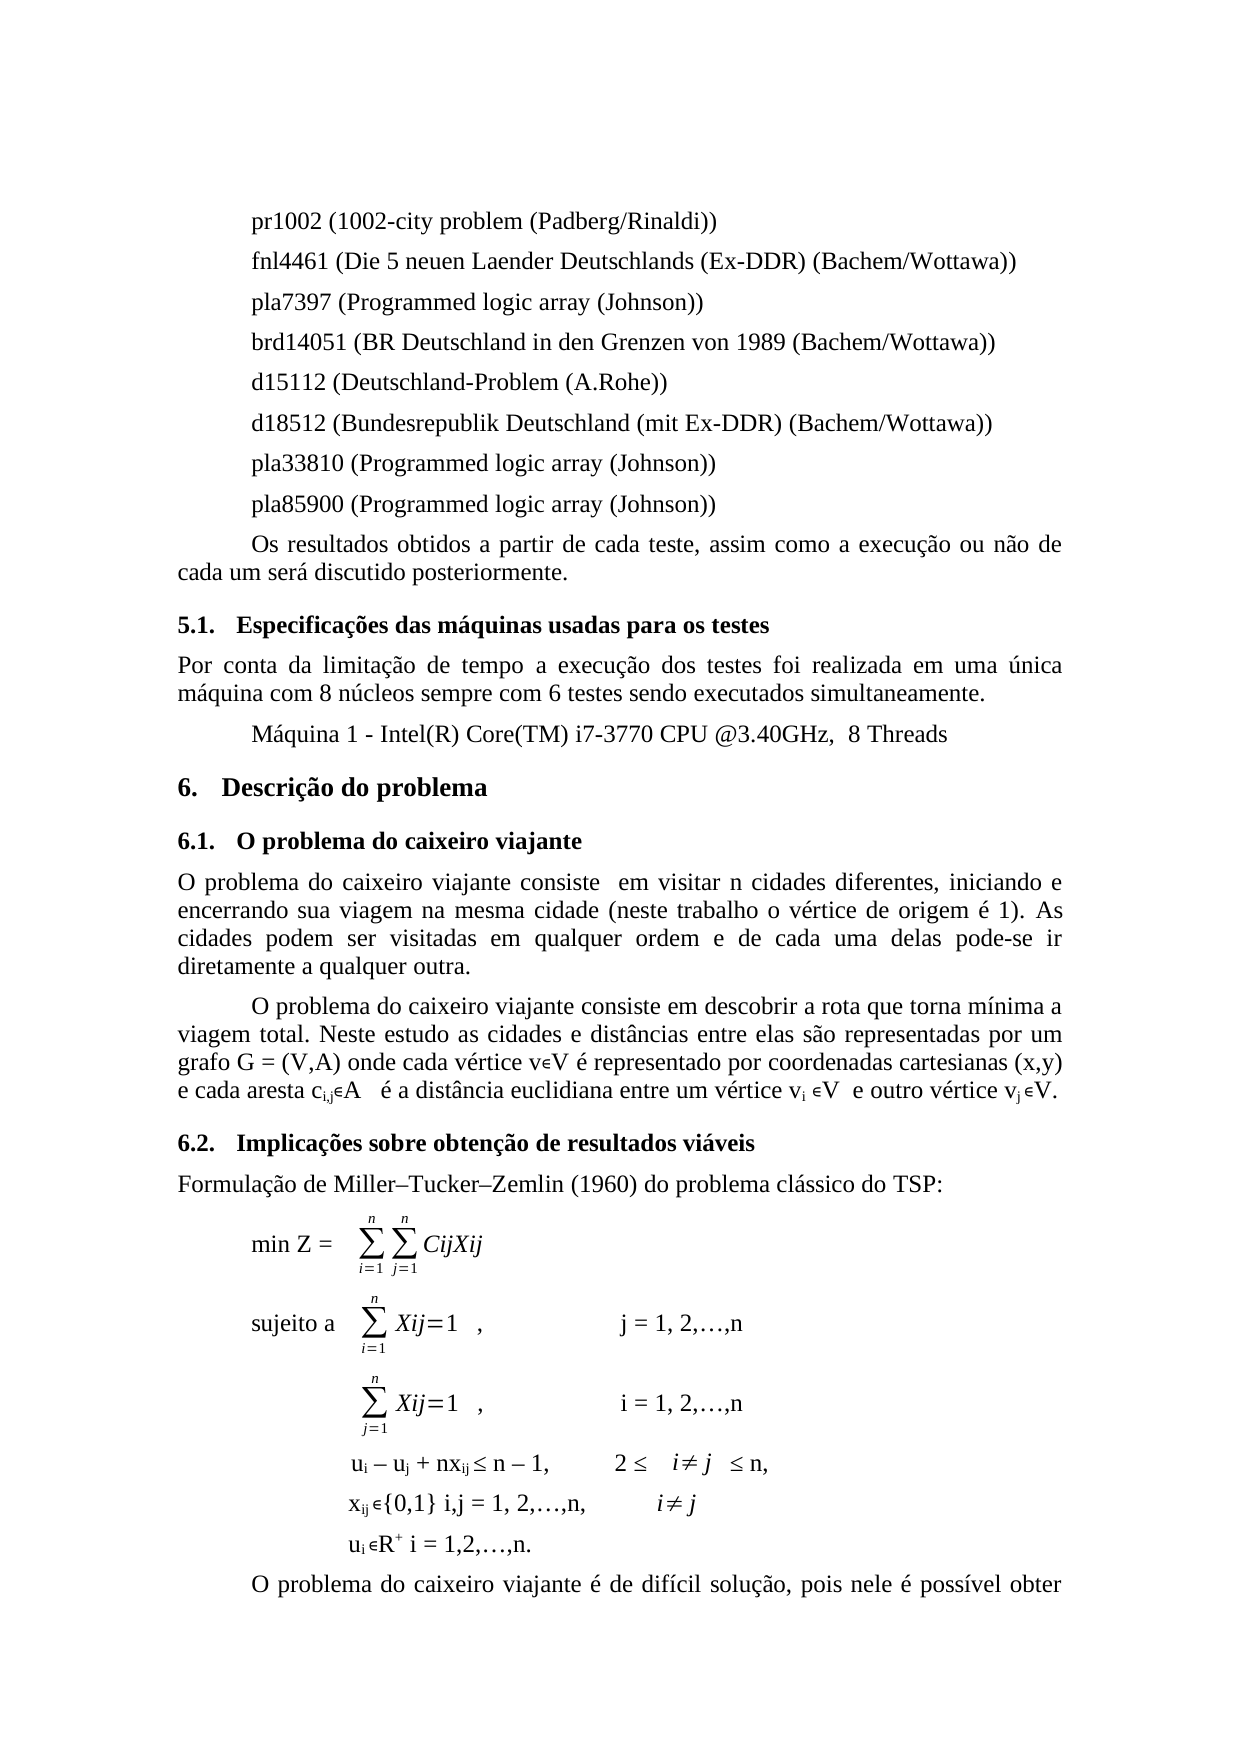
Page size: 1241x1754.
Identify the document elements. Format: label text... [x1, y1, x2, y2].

text d15112 (Deutschland-Problem (A.Rohe)) [177, 368, 1063, 396]
text Por conta da limitação de tempo a execução dos testes foi realizada em uma única máquina com 8 núcleos sempre com 6 testes sendo executados simultaneamente. [177, 651, 1063, 707]
text sujeito a , j = 1, 2,…,n [177, 1289, 1063, 1357]
text pla7397 (Programmed logic array (Johnson)) [177, 287, 1063, 316]
text d18512 (Bundesrepublik Deutschland (mit Ex-DDR) (Bachem/Wottawa)) [177, 409, 1063, 437]
text pla33810 (Programmed logic array (Johnson)) [177, 449, 1063, 477]
text , i = 1, 2,…,n [177, 1369, 1063, 1437]
text brd14051 (BR Deutschland in den Grenzen von 1989 (Bachem/Wottawa)) [177, 328, 1063, 356]
title Implicações sobre obtenção de resultados viáveis [177, 1129, 1063, 1157]
text fnl4461 (Die 5 neuen Laender Deutschlands (Ex-DDR) (Bachem/Wottawa)) [177, 247, 1063, 275]
text ui ∊R+ i = 1,2,…,n. [177, 1530, 1063, 1558]
text Máquina 1 - Intel(R) Core(TM) i7-3770 CPU @3.40GHz, 8 Threads [177, 720, 1063, 748]
text pr1002 (1002-city problem (Padberg/Rinaldi)) [177, 207, 1063, 235]
text pla85900 (Programmed logic array (Johnson)) [177, 489, 1063, 518]
text O problema do caixeiro viajante consiste em visitar n cidades diferentes, iniciando e encerrando sua viagem na mesma cidade (neste trabalho o vértice de origem é 1). As cidades podem ser visitadas em qualquer ordem e de cada uma delas pode-se ir diretamente a qualquer outra. [177, 868, 1063, 980]
title Especificações das máquinas usadas para os testes [177, 611, 1063, 639]
text xij ∊{0,1} i,j = 1, 2,…,n, [177, 1489, 1063, 1517]
title Descrição do problema [177, 772, 1063, 802]
text min Z = [177, 1210, 1063, 1277]
text O problema do caixeiro viajante consiste em descobrir a rota que torna mínima a viagem total. Neste estudo as cidades e distâncias entre elas são representadas por um grafo G = (V,A) onde cada vértice v∊V é representado por coordenadas cartesianas (x,y) e cada aresta ci,j∊A é a distância euclidiana entre um vértice vi ∊V e outro vértice vj ∊V. [177, 992, 1063, 1104]
text ui – uj + nxij ≤ n – 1, 2 ≤ ≤ n, [177, 1449, 1063, 1477]
text Formulação de Miller–Tucker–Zemlin (1960) do problema clássico do TSP: [177, 1169, 1063, 1197]
text O problema do caixeiro viajante é de difícil solução, pois nele é possível obter [177, 1570, 1063, 1598]
text Os resultados obtidos a partir de cada teste, assim como a execução ou não de cada um será discutido posteriormente. [177, 530, 1063, 586]
title O problema do caixeiro viajante [177, 827, 1063, 855]
